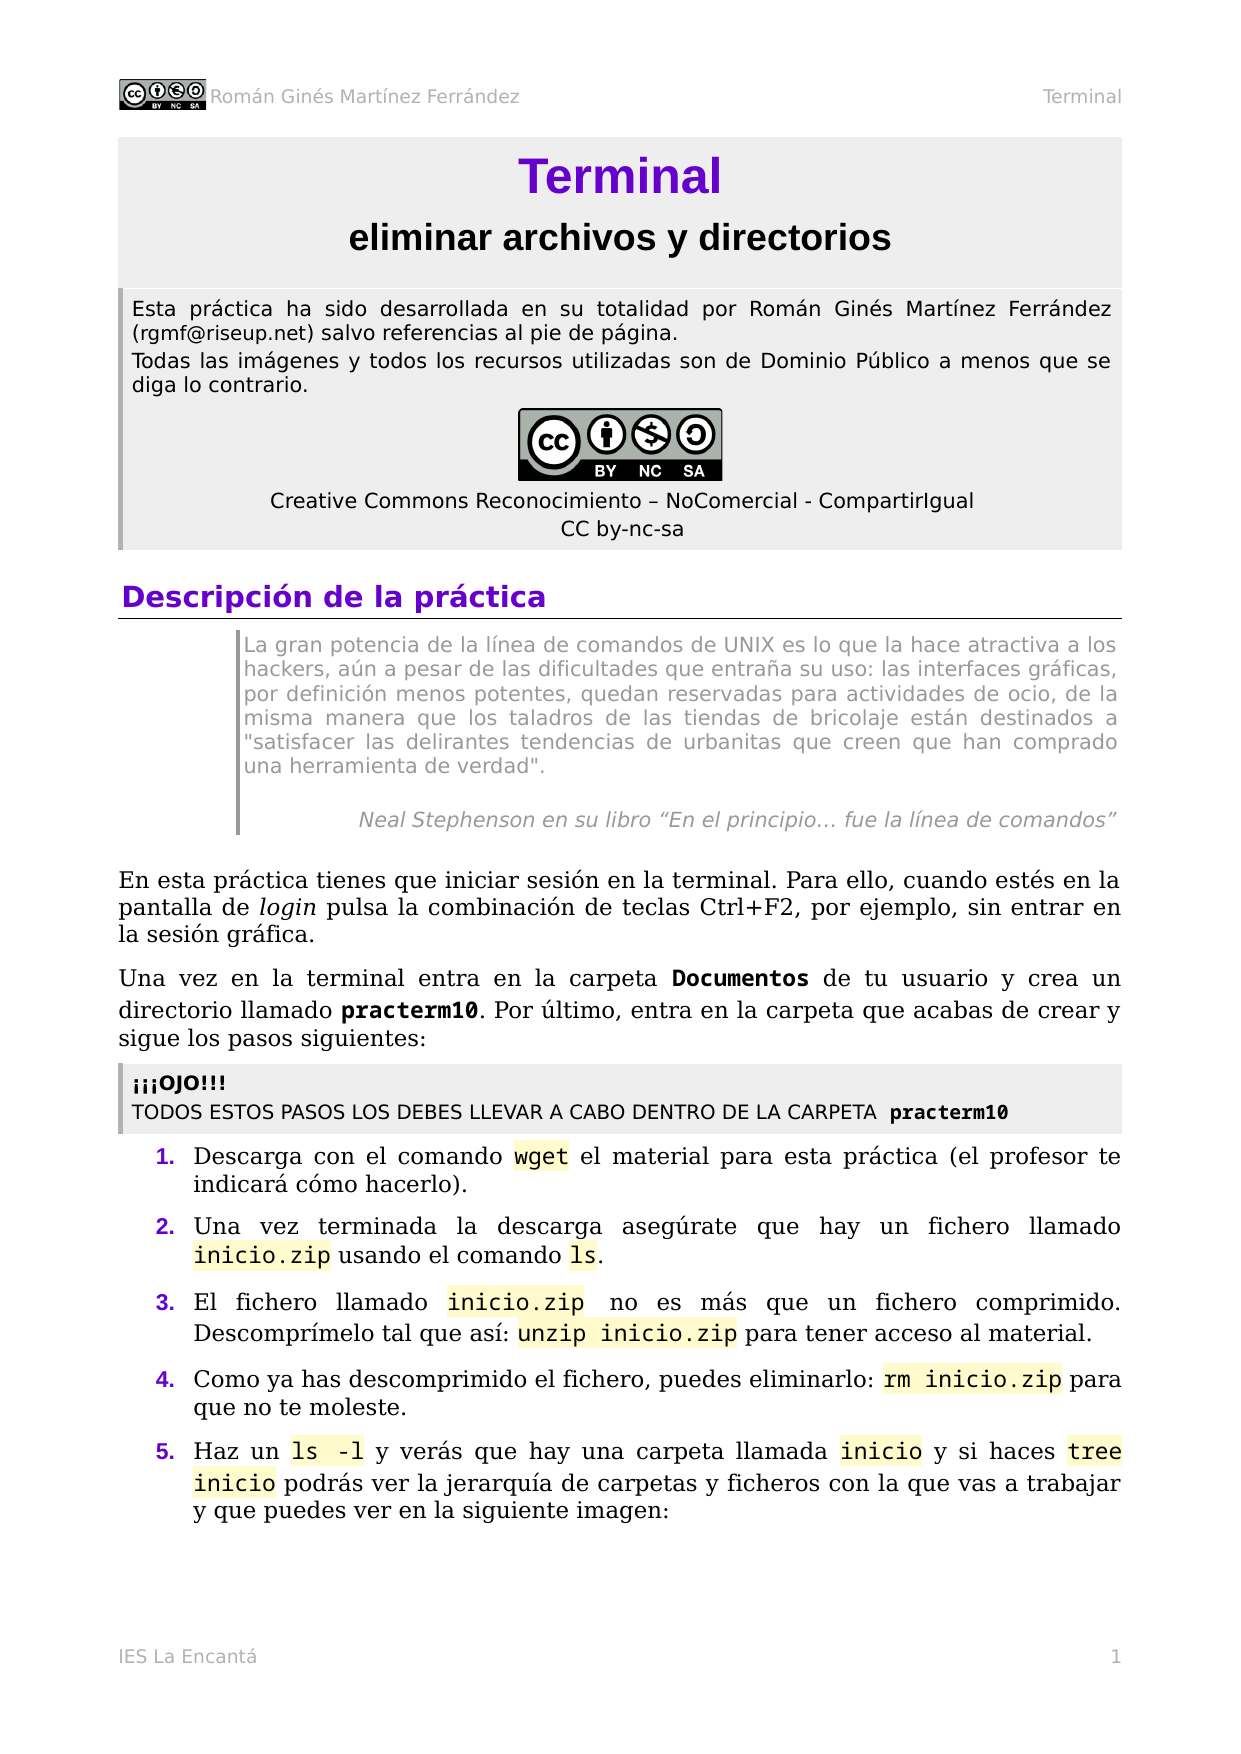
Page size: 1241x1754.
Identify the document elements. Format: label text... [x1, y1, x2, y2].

text En esta práctica tienes que iniciar sesión en la terminal. Para ello, cuando estés en la pantalla de login pulsa la combinación de teclas Ctrl+F2, por ejemplo, sin entrar en la sesión gráfica. [118, 868, 1122, 948]
text TODOS ESTOS PASOS LOS DEBES LLEVAR A CABO DENTRO DE LA CARPETA practerm10 [123, 1089, 1122, 1134]
picture [518, 408, 723, 481]
text Descripción de la práctica [118, 578, 1122, 618]
text CC by-nc-sa [123, 508, 1122, 550]
text Esta práctica ha sido desarrollada en su totalidad por Román Ginés Martínez Ferrández (rgmf@riseup.net) salvo referencias al pie de página. [123, 289, 1122, 340]
title Terminal [118, 138, 1122, 203]
text Una vez en la terminal entra en la carpeta Documentos de tu usuario y crea un directorio llamado practerm10. Por último, entra en la carpeta que acabas de crear y sigue los pasos siguientes: [118, 962, 1122, 1052]
text Creative Commons Reconocimiento – NoComercial - CompartirIgual [123, 391, 1122, 508]
list Haz un ls -l y verás que hay una carpeta llamada inicio y si haces tree inicio podrás ver la jerarquía de carpetas y ficheros con la que vas a trabajar y que puedes ver en la siguiente imagen: [156, 1435, 1122, 1524]
text Neal Stephenson en su libro “En el principio… fue la línea de comandos” [240, 805, 1122, 835]
list Una vez terminada la descarga asegúrate que hay un fichero llamado inicio.zip usando el comando ls. [156, 1213, 1122, 1271]
subtitle eliminar archivos y directorios [118, 209, 1122, 264]
picture [119, 79, 207, 110]
text Todas las imágenes y todos los recursos utilizadas son de Dominio Público a menos que se diga lo contrario. [123, 340, 1122, 391]
text ¡¡¡OJO!!! [123, 1064, 1122, 1089]
list El fichero llamado inicio.zip no es más que un fichero comprimido. Descomprímelo tal que así: unzip inicio.zip para tener acceso al material. [156, 1285, 1122, 1348]
list Descarga con el comando wget el material para esta práctica (el profesor te indicará cómo hacerlo). [156, 1140, 1122, 1198]
text La gran potencia de la línea de comandos de UNIX es lo que la hace atractiva a los hackers, aún a pesar de las dificultades que entraña su uso: las interfaces gráficas, por definición menos potentes, quedan reservadas para actividades de ocio, de la misma manera que los taladros de las tiendas de bricolaje están destinados a "satisfacer las delirantes tendencias de urbanitas que creen que han comprado una herramienta de verdad". [240, 630, 1122, 779]
list Como ya has descomprimido el fichero, puedes eliminarlo: rm inicio.zip para que no te moleste. [156, 1363, 1122, 1421]
